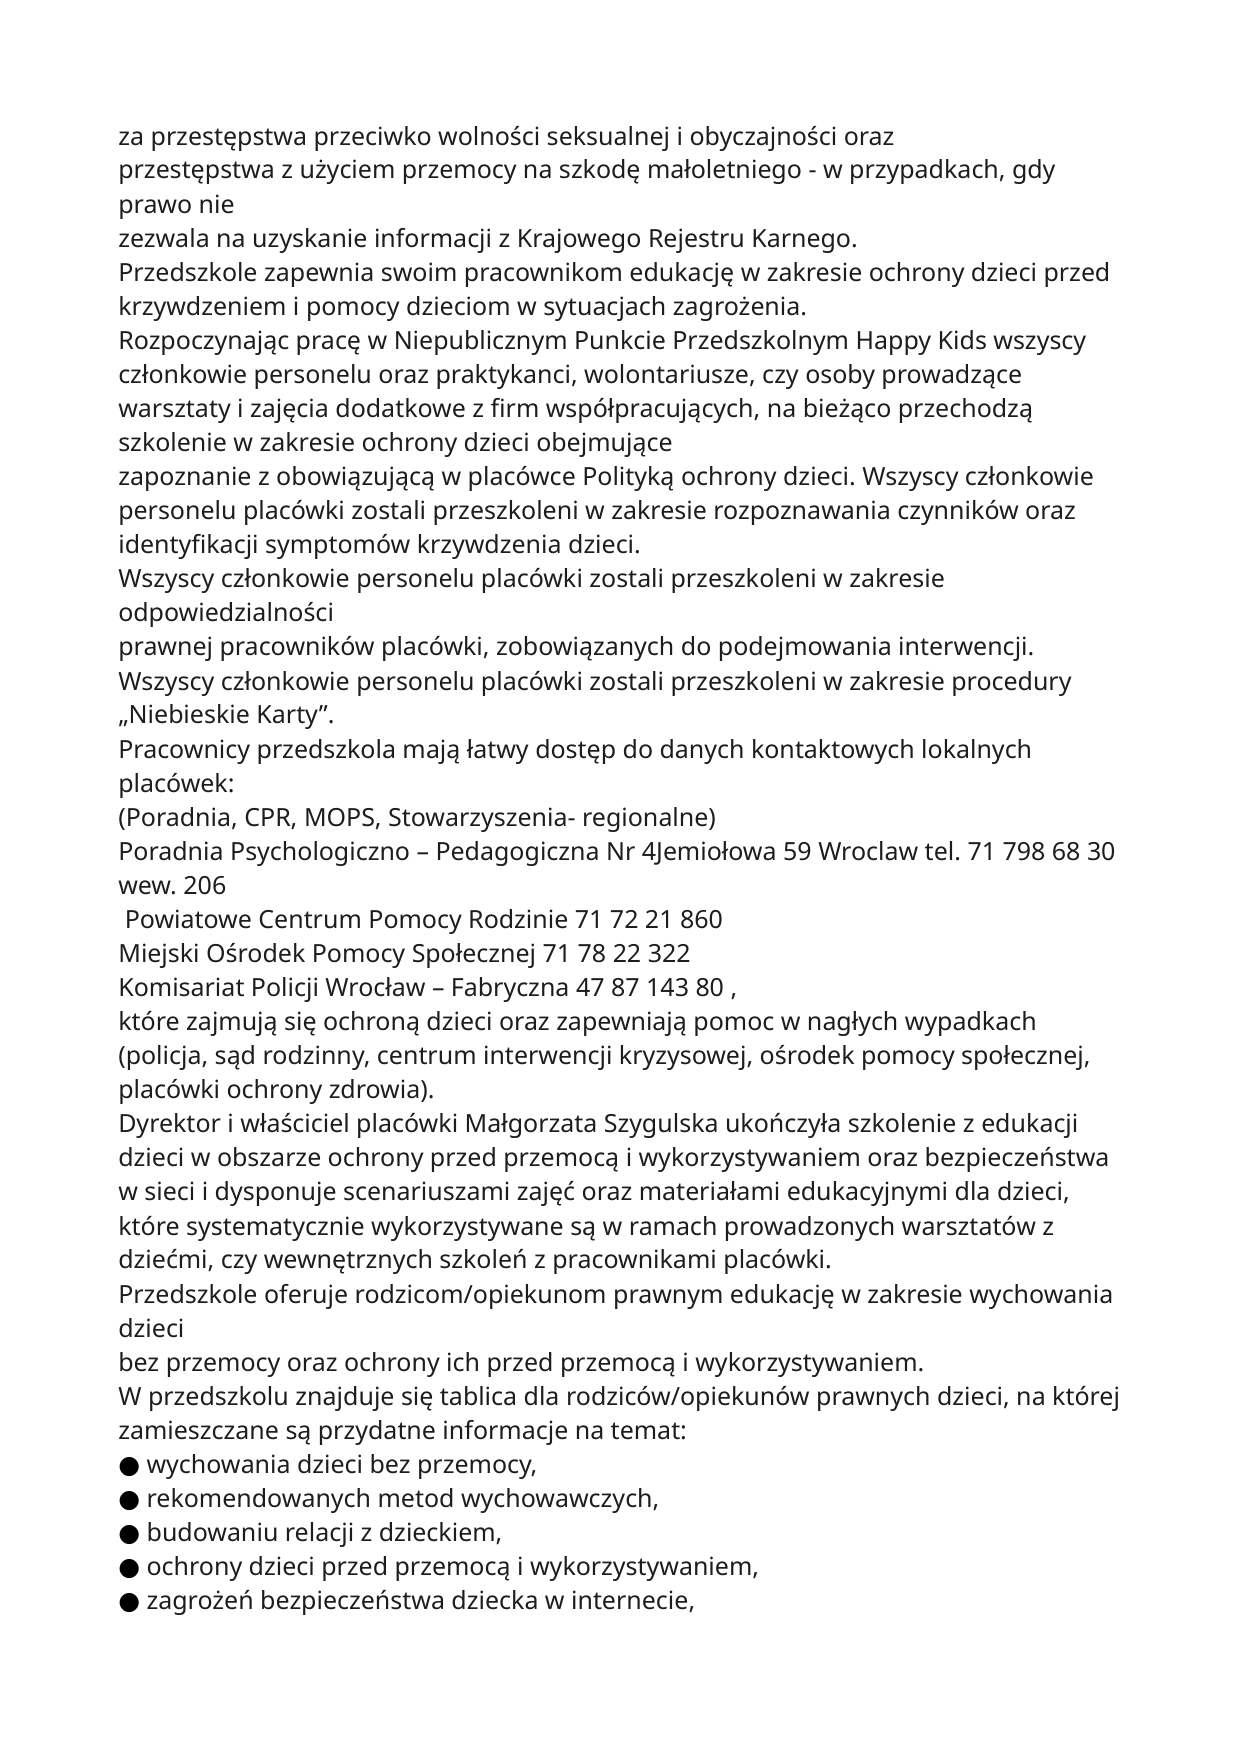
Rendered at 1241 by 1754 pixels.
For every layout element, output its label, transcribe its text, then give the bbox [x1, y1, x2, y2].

text identyfikacji symptomów krzywdzenia dzieci. [118, 527, 1122, 561]
text bez przemocy oraz ochrony ich przed przemocą i wykorzystywaniem. [118, 1344, 1122, 1378]
text W przedszkolu znajduje się tablica dla rodziców/opiekunów prawnych dzieci, na której [118, 1378, 1122, 1412]
text Przedszkole oferuje rodzicom/opiekunom prawnym edukację w zakresie wychowania dzieci [118, 1276, 1122, 1344]
text (Poradnia, CPR, MOPS, Stowarzyszenia- regionalne) [118, 799, 1122, 833]
text zamieszczane są przydatne informacje na temat: [118, 1412, 1122, 1447]
text zapoznanie z obowiązującą w placówce Polityką ochrony dzieci. Wszyscy członkowie [118, 459, 1122, 493]
text przestępstwa z użyciem przemocy na szkodę małoletniego - w przypadkach, gdy prawo nie [118, 152, 1122, 220]
text zezwala na uzyskanie informacji z Krajowego Rejestru Karnego. [118, 220, 1122, 254]
text ● zagrożeń bezpieczeństwa dziecka w internecie, [118, 1583, 1122, 1617]
text Komisariat Policji Wrocław – Fabryczna 47 87 143 80 , [118, 970, 1122, 1004]
text Dyrektor i właściciel placówki Małgorzata Szygulska ukończyła szkolenie z edukacji dzieci w obszarze ochrony przed przemocą i wykorzystywaniem oraz bezpieczeństwa w sieci i dysponuje scenariuszami zajęć oraz materiałami edukacyjnymi dla dzieci, które systematycznie wykorzystywane są w ramach prowadzonych warsztatów z dziećmi, czy wewnętrznych szkoleń z pracownikami placówki. [118, 1106, 1122, 1276]
text Miejski Ośrodek Pomocy Społecznej 71 78 22 322 [118, 936, 1122, 970]
text prawnej pracowników placówki, zobowiązanych do podejmowania interwencji. [118, 629, 1122, 663]
text krzywdzeniem i pomocy dzieciom w sytuacjach zagrożenia. [118, 288, 1122, 322]
text ● ochrony dzieci przed przemocą i wykorzystywaniem, [118, 1549, 1122, 1583]
text ● wychowania dzieci bez przemocy, [118, 1447, 1122, 1481]
text „Niebieskie Karty”. [118, 697, 1122, 731]
text Wszyscy członkowie personelu placówki zostali przeszkoleni w zakresie procedury [118, 663, 1122, 697]
text które zajmują się ochroną dzieci oraz zapewniają pomoc w nagłych wypadkach (policja, sąd rodzinny, centrum interwencji kryzysowej, ośrodek pomocy społecznej, placówki ochrony zdrowia). [118, 1004, 1122, 1106]
text za przestępstwa przeciwko wolności seksualnej i obyczajności oraz [118, 118, 1122, 152]
text Wszyscy członkowie personelu placówki zostali przeszkoleni w zakresie odpowiedzialności [118, 561, 1122, 629]
text ● rekomendowanych metod wychowawczych, [118, 1481, 1122, 1515]
text Powiatowe Centrum Pomocy Rodzinie 71 72 21 860 [118, 902, 1122, 936]
text Rozpoczynając pracę w Niepublicznym Punkcie Przedszkolnym Happy Kids wszyscy członkowie personelu oraz praktykanci, wolontariusze, czy osoby prowadzące warsztaty i zajęcia dodatkowe z firm współpracujących, na bieżąco przechodzą szkolenie w zakresie ochrony dzieci obejmujące [118, 322, 1122, 459]
text ● budowaniu relacji z dzieckiem, [118, 1515, 1122, 1549]
text personelu placówki zostali przeszkoleni w zakresie rozpoznawania czynników oraz [118, 493, 1122, 527]
text Przedszkole zapewnia swoim pracownikom edukację w zakresie ochrony dzieci przed [118, 254, 1122, 288]
text Pracownicy przedszkola mają łatwy dostęp do danych kontaktowych lokalnych placówek: [118, 731, 1122, 799]
text Poradnia Psychologiczno – Pedagogiczna Nr 4Jemiołowa 59 Wroclaw tel. 71 798 68 30 wew. 206 [118, 833, 1122, 902]
